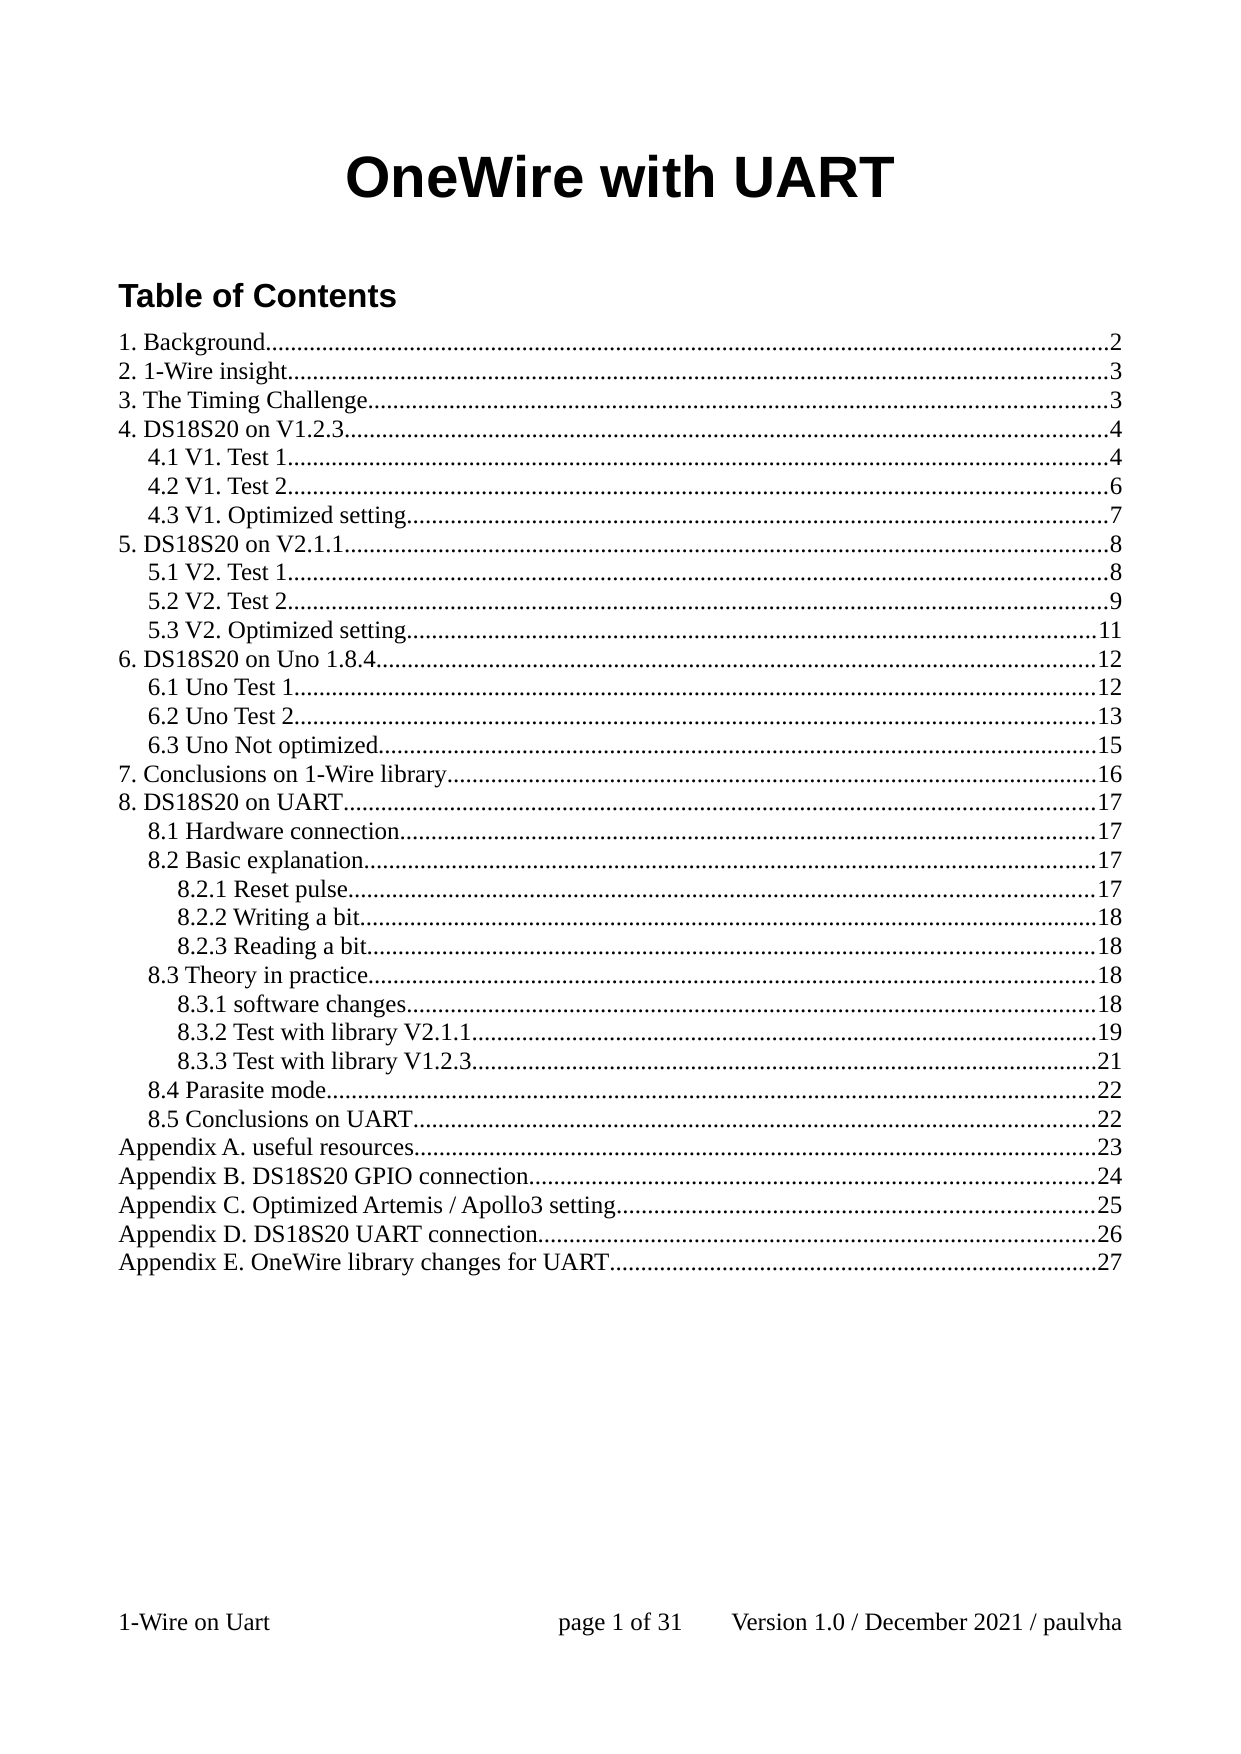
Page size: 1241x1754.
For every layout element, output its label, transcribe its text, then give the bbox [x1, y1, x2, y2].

text 8.2 Basic explanation 17 [148, 845, 1122, 874]
text 8.1 Hardware connection 17 [148, 816, 1122, 845]
text Appendix B. DS18S20 GPIO connection 24 [118, 1161, 1122, 1190]
text Appendix A. useful resources 23 [118, 1132, 1122, 1161]
text Appendix C. Optimized Artemis / Apollo3 setting 25 [118, 1190, 1122, 1219]
text 8.4 Parasite mode 22 [148, 1075, 1122, 1104]
text 5.2 V2. Test 2 9 [148, 586, 1122, 615]
text 4.3 V1. Optimized setting 7 [148, 500, 1122, 529]
text 1. Background 2 [118, 327, 1122, 356]
text 8.3 Theory in practice 18 [148, 960, 1122, 989]
text 4. DS18S20 on V1.2.3 4 [118, 414, 1122, 442]
text 8.3.3 Test with library V1.2.3 21 [177, 1046, 1122, 1075]
text 8.5 Conclusions on UART 22 [148, 1104, 1122, 1132]
text 5.3 V2. Optimized setting 11 [148, 615, 1122, 644]
text 6. DS18S20 on Uno 1.8.4 12 [118, 644, 1122, 672]
text 5. DS18S20 on V2.1.1 8 [118, 529, 1122, 557]
subtitle Table of Contents [118, 276, 1122, 315]
text 3. The Timing Challenge 3 [118, 385, 1122, 414]
text 4.2 V1. Test 2 6 [148, 471, 1122, 500]
text 8.2.2 Writing a bit 18 [177, 902, 1122, 931]
text 6.2 Uno Test 2 13 [148, 701, 1122, 730]
text 6.1 Uno Test 1 12 [148, 672, 1122, 701]
text Appendix E. OneWire library changes for UART 27 [118, 1247, 1122, 1276]
text 8.3.1 software changes 18 [177, 989, 1122, 1017]
text 4.1 V1. Test 1 4 [148, 442, 1122, 471]
text 8.2.1 Reset pulse 17 [177, 874, 1122, 902]
title OneWire with UART [118, 143, 1122, 210]
text 8. DS18S20 on UART 17 [118, 787, 1122, 816]
text 5.1 V2. Test 1 8 [148, 557, 1122, 586]
text 8.2.3 Reading a bit 18 [177, 931, 1122, 960]
text 7. Conclusions on 1-Wire library 16 [118, 759, 1122, 787]
text Appendix D. DS18S20 UART connection 26 [118, 1219, 1122, 1247]
text 8.3.2 Test with library V2.1.1 19 [177, 1017, 1122, 1046]
text 6.3 Uno Not optimized 15 [148, 730, 1122, 759]
text 2. 1-Wire insight 3 [118, 356, 1122, 385]
